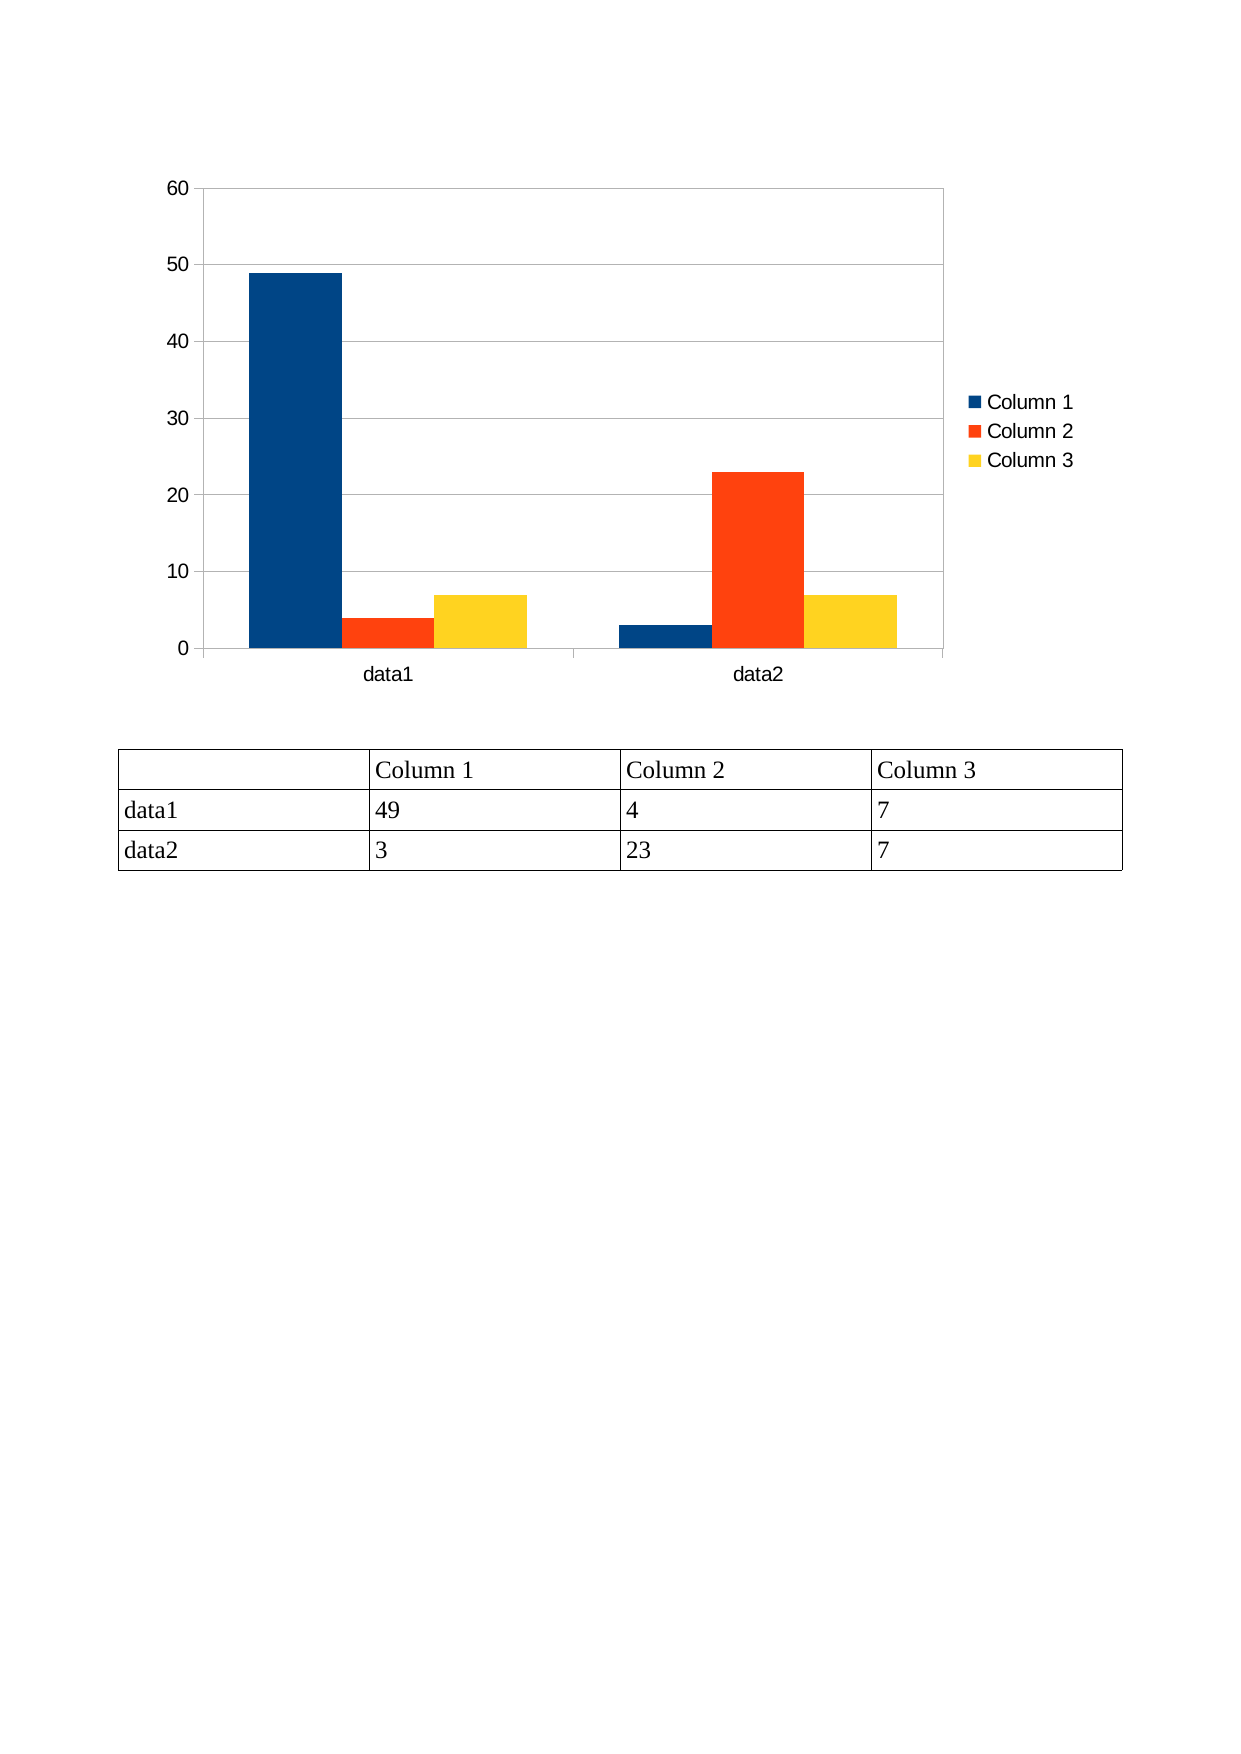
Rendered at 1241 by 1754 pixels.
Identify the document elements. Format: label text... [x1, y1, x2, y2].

table_cell 7 [872, 790, 1122, 830]
table_cell 49 [370, 790, 620, 830]
table_header Column 2 [621, 750, 871, 789]
table_header Column 3 [872, 750, 1122, 789]
table_cell data2 [119, 831, 369, 870]
table_header [119, 750, 369, 789]
table_cell 3 [370, 831, 620, 870]
table_cell 7 [872, 831, 1122, 870]
table_cell 23 [621, 831, 871, 870]
table_cell 4 [621, 790, 871, 830]
table_cell data1 [119, 790, 369, 830]
table_header Column 1 [370, 750, 620, 789]
